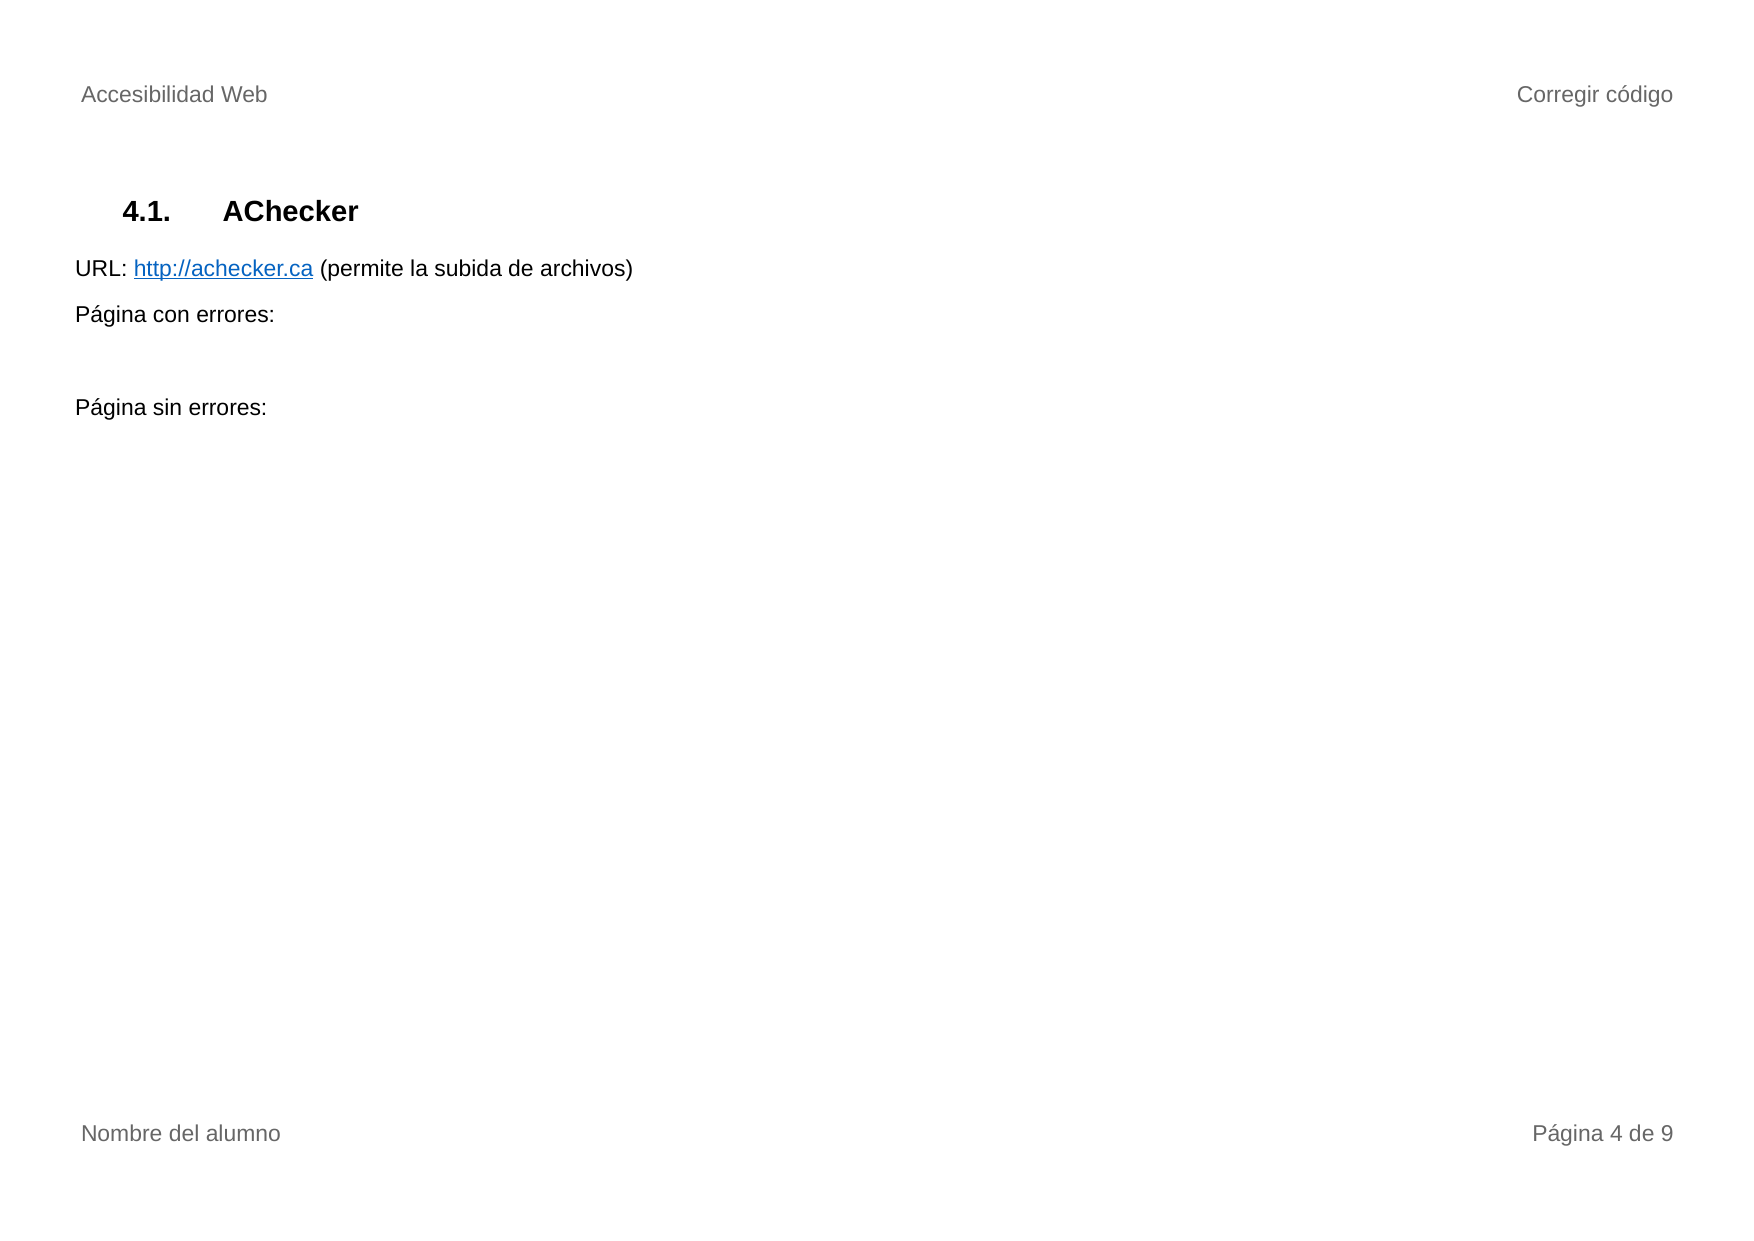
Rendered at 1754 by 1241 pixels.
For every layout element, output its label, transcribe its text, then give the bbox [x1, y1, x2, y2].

text Página con errores: [75, 301, 1679, 328]
text URL: http://achecker.ca (permite la subida de archivos) [75, 255, 1679, 282]
text Página sin errores: [75, 394, 1679, 420]
subtitle AChecker [122, 194, 1679, 228]
